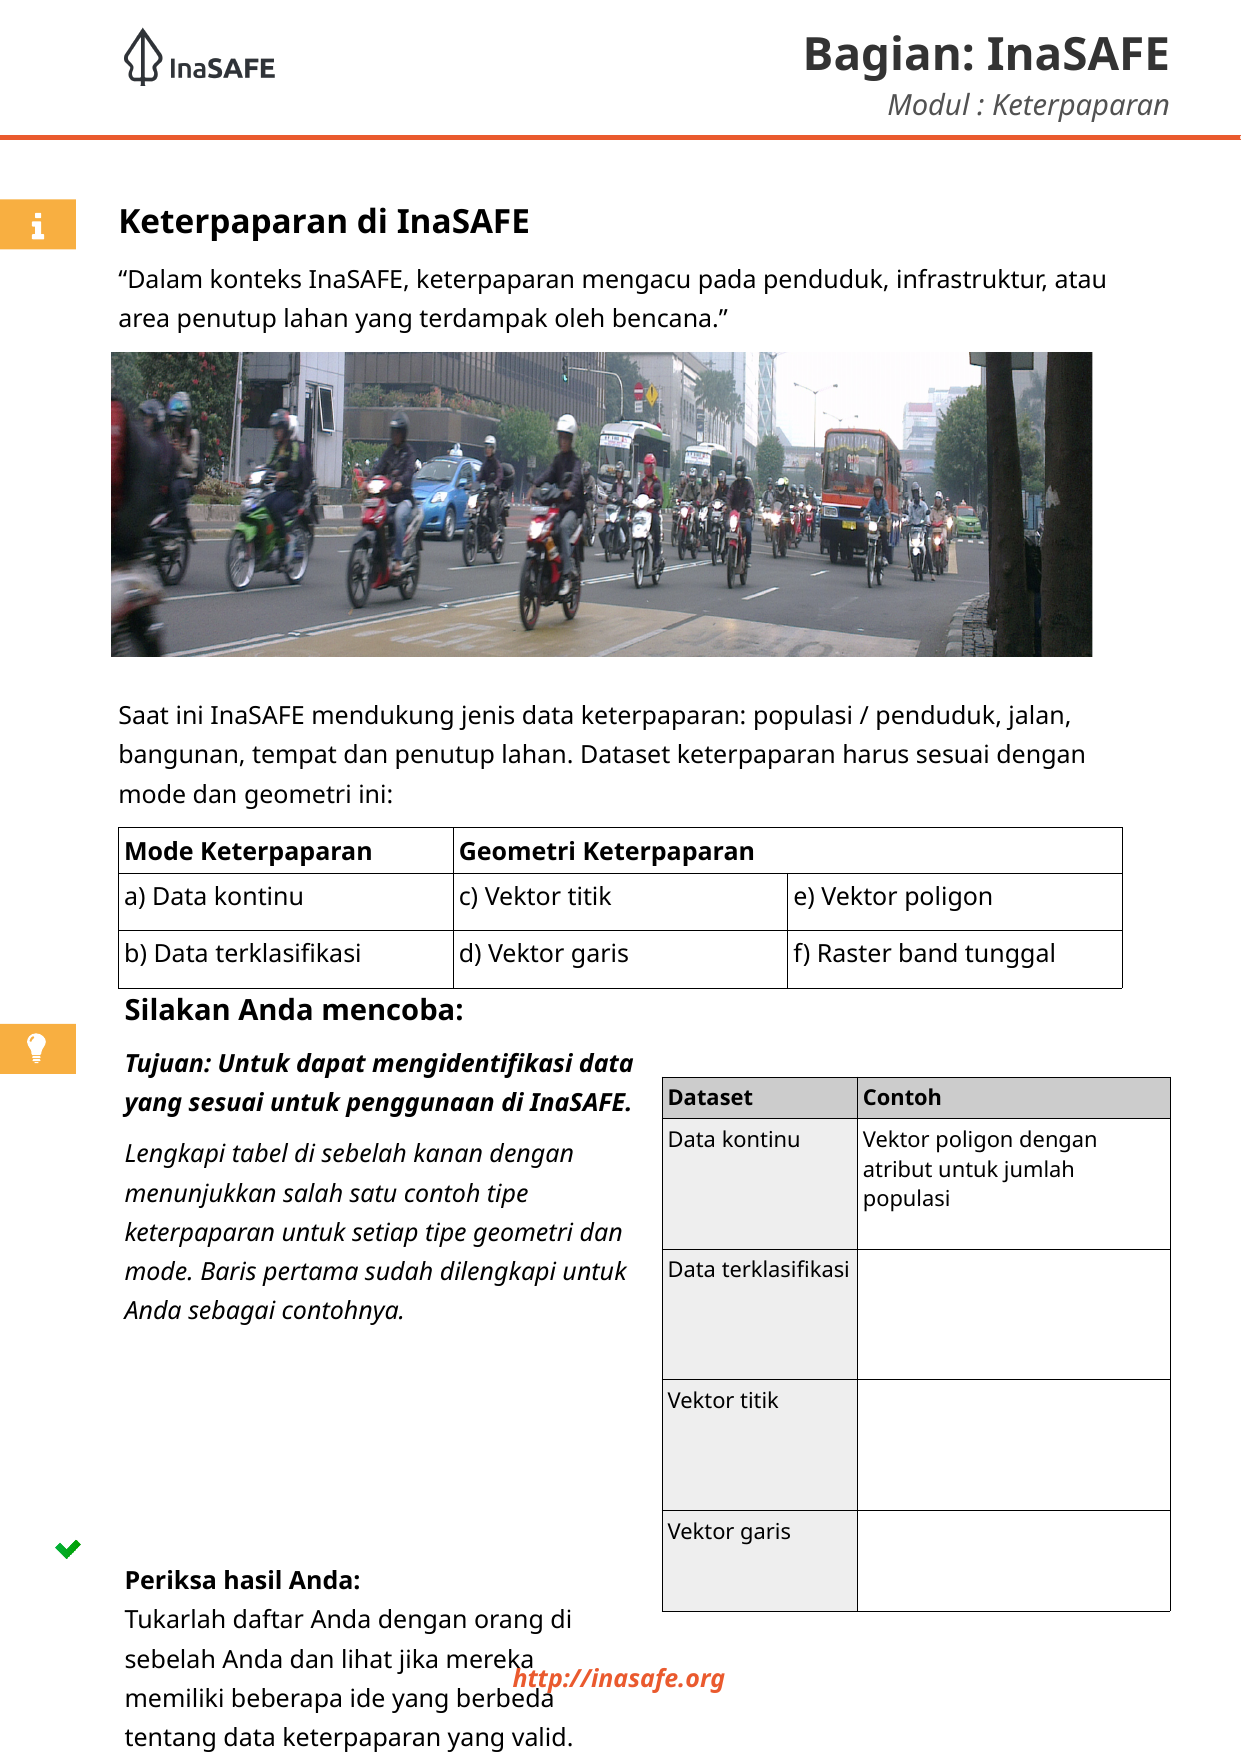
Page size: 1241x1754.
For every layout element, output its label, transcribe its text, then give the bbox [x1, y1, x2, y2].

table_cell d) Vektor garis [454, 931, 787, 988]
table_cell [858, 1380, 1170, 1510]
table_cell c) Vektor titik [454, 874, 787, 930]
table_cell a) Data kontinu [119, 874, 453, 930]
table_cell Vektor titik [663, 1380, 857, 1510]
table_cell [858, 1250, 1170, 1379]
table_cell Vektor poligon dengan atribut untuk jumlah populasi [858, 1119, 1170, 1249]
table_header Geometri Keterpaparan [454, 828, 1122, 873]
table_cell f) Raster band tunggal [788, 931, 1122, 988]
table_header Contoh [858, 1078, 1170, 1118]
picture [111, 352, 1093, 657]
table_header Dataset [663, 1078, 857, 1118]
table_cell e) Vektor poligon [788, 874, 1122, 930]
text Saat ini InaSAFE mendukung jenis data keterpaparan: populasi / penduduk, jalan, bangunan, tempat dan penutup lahan. Dataset keterpaparan harus sesuai dengan mode dan geometri ini: [118, 698, 1122, 810]
text “Dalam konteks InaSAFE, keterpaparan mengacu pada penduduk, infrastruktur, atau area penutup lahan yang terdampak oleh bencana.” [118, 262, 1122, 335]
picture [104, 9, 300, 106]
table_cell b) Data terklasifikasi [119, 931, 453, 988]
table_cell [858, 1511, 1170, 1611]
table_header Mode Keterpaparan [119, 828, 453, 873]
table_cell Data kontinu [663, 1119, 857, 1249]
subtitle Keterpaparan di InaSAFE [118, 198, 1122, 243]
table_cell Vektor garis [663, 1511, 857, 1611]
table_cell Data terklasifikasi [663, 1250, 857, 1379]
